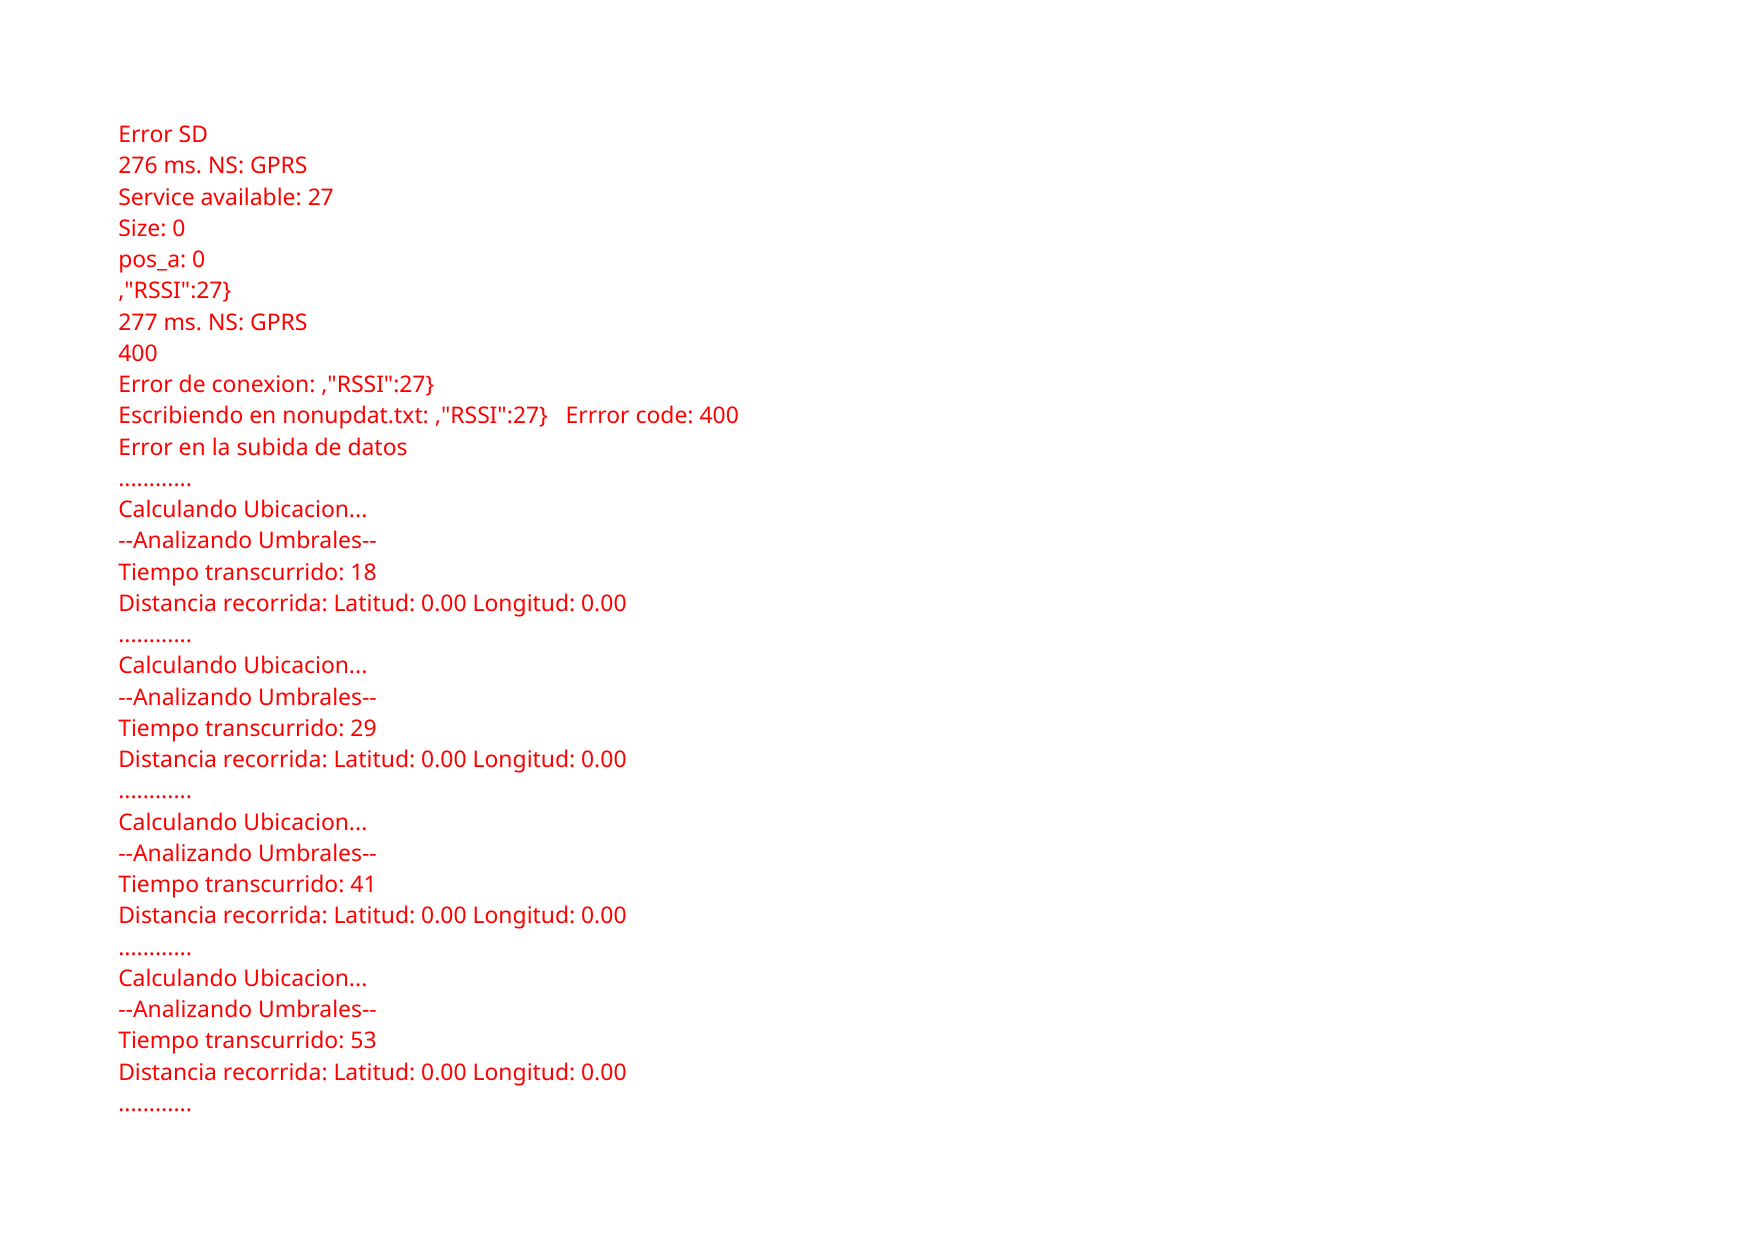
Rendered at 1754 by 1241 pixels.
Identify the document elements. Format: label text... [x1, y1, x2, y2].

text Tiempo transcurrido: 53 [118, 1024, 1636, 1056]
text pos_a: 0 [118, 243, 1636, 274]
text Tiempo transcurrido: 29 [118, 712, 1636, 743]
text Tiempo transcurrido: 18 [118, 556, 1636, 587]
text Distancia recorrida: Latitud: 0.00 Longitud: 0.00 [118, 587, 1636, 618]
text Size: 0 [118, 212, 1636, 243]
text Distancia recorrida: Latitud: 0.00 Longitud: 0.00 [118, 1056, 1636, 1087]
text ............ [118, 774, 1636, 806]
text Calculando Ubicacion... [118, 962, 1636, 993]
text --Analizando Umbrales-- [118, 993, 1636, 1024]
text --Analizando Umbrales-- [118, 681, 1636, 712]
text Error en la subida de datos [118, 431, 1636, 462]
text 400 [118, 337, 1636, 368]
text ............ [118, 931, 1636, 962]
text Escribiendo en nonupdat.txt: ,"RSSI":27} Errror code: 400 [118, 399, 1636, 431]
text Error de conexion: ,"RSSI":27} [118, 368, 1636, 399]
text ............ [118, 618, 1636, 649]
text Distancia recorrida: Latitud: 0.00 Longitud: 0.00 [118, 899, 1636, 931]
text ............ [118, 462, 1636, 493]
text Service available: 27 [118, 181, 1636, 212]
text Tiempo transcurrido: 41 [118, 868, 1636, 899]
text ............ [118, 1087, 1636, 1118]
text 276 ms. NS: GPRS [118, 149, 1636, 181]
text Calculando Ubicacion... [118, 649, 1636, 681]
text Calculando Ubicacion... [118, 493, 1636, 524]
text 277 ms. NS: GPRS [118, 306, 1636, 337]
text Calculando Ubicacion... [118, 806, 1636, 837]
text Error SD [118, 118, 1636, 149]
text --Analizando Umbrales-- [118, 524, 1636, 556]
text Distancia recorrida: Latitud: 0.00 Longitud: 0.00 [118, 743, 1636, 774]
text ,"RSSI":27} [118, 274, 1636, 306]
text --Analizando Umbrales-- [118, 837, 1636, 868]
